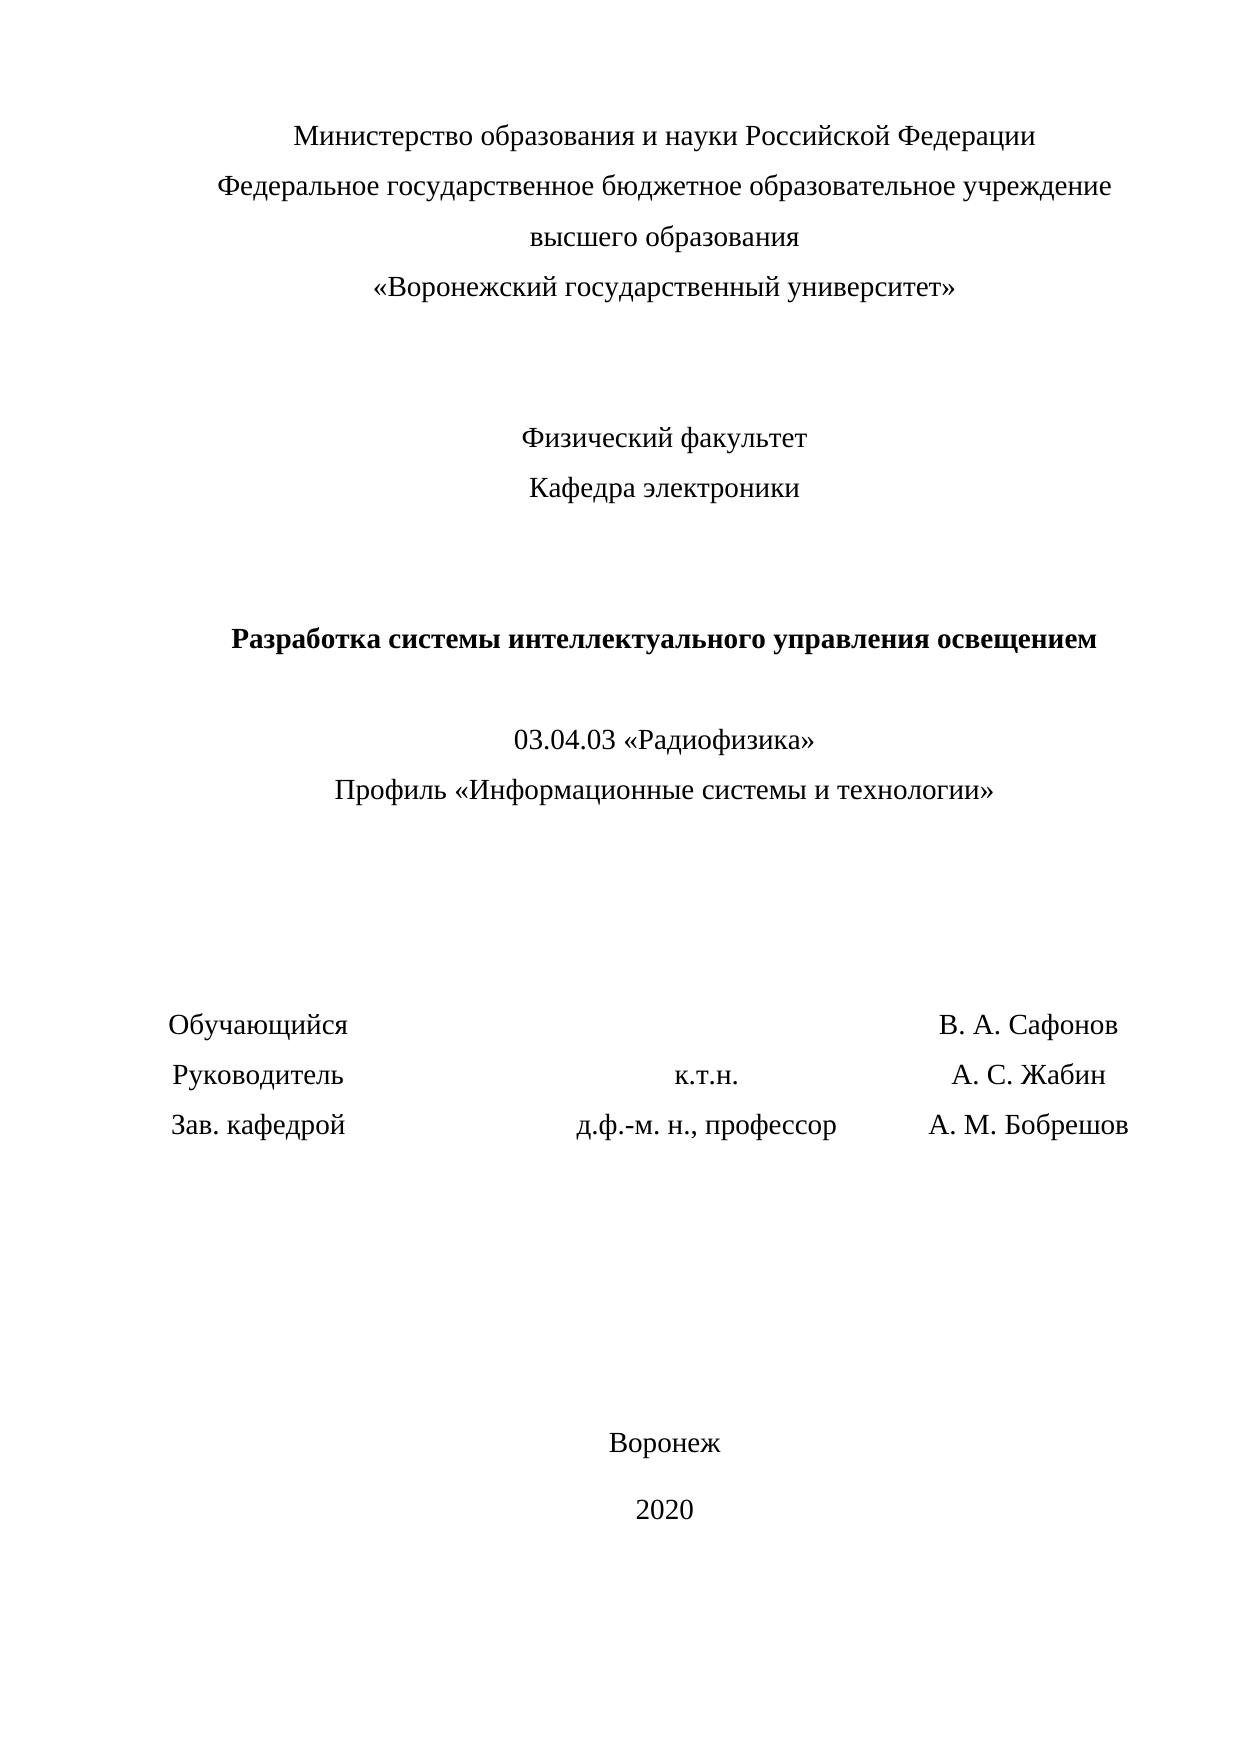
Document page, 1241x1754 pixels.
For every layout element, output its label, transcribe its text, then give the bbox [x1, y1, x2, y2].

table_header В. А. Сафонов [855, 1007, 1202, 1057]
table_cell А. М. Бобрешов [855, 1107, 1202, 1157]
table_cell [385, 1057, 558, 1107]
table_cell Зав. кафедрой [131, 1107, 385, 1157]
subtitle Кафедра электроники [177, 470, 1152, 504]
table_cell к.т.н. [558, 1057, 855, 1107]
table_cell д.ф.-м. н., профессор [558, 1107, 855, 1157]
text 2020 [177, 1492, 1152, 1526]
text Профиль «Информационные системы и технологии» [177, 772, 1152, 806]
text Разработка системы интеллектуального управления освещением [177, 621, 1152, 655]
subtitle Министерство образования и науки Российской Федерации [177, 118, 1152, 152]
table_cell [385, 1107, 558, 1157]
subtitle Федеральное государственное бюджетное образовательное учреждение высшего образования [177, 168, 1152, 252]
table_header Обучающийся [131, 1007, 385, 1057]
text 03.04.03 «Радиофизика» [177, 722, 1152, 755]
table_cell А. С. Жабин [855, 1057, 1202, 1107]
subtitle Физический факультет [177, 420, 1152, 453]
subtitle «Воронежский государственный университет» [177, 269, 1152, 303]
table_header [558, 1007, 855, 1057]
table_cell Руководитель [131, 1057, 385, 1107]
table_header [385, 1007, 558, 1057]
text Воронеж [177, 1425, 1152, 1459]
